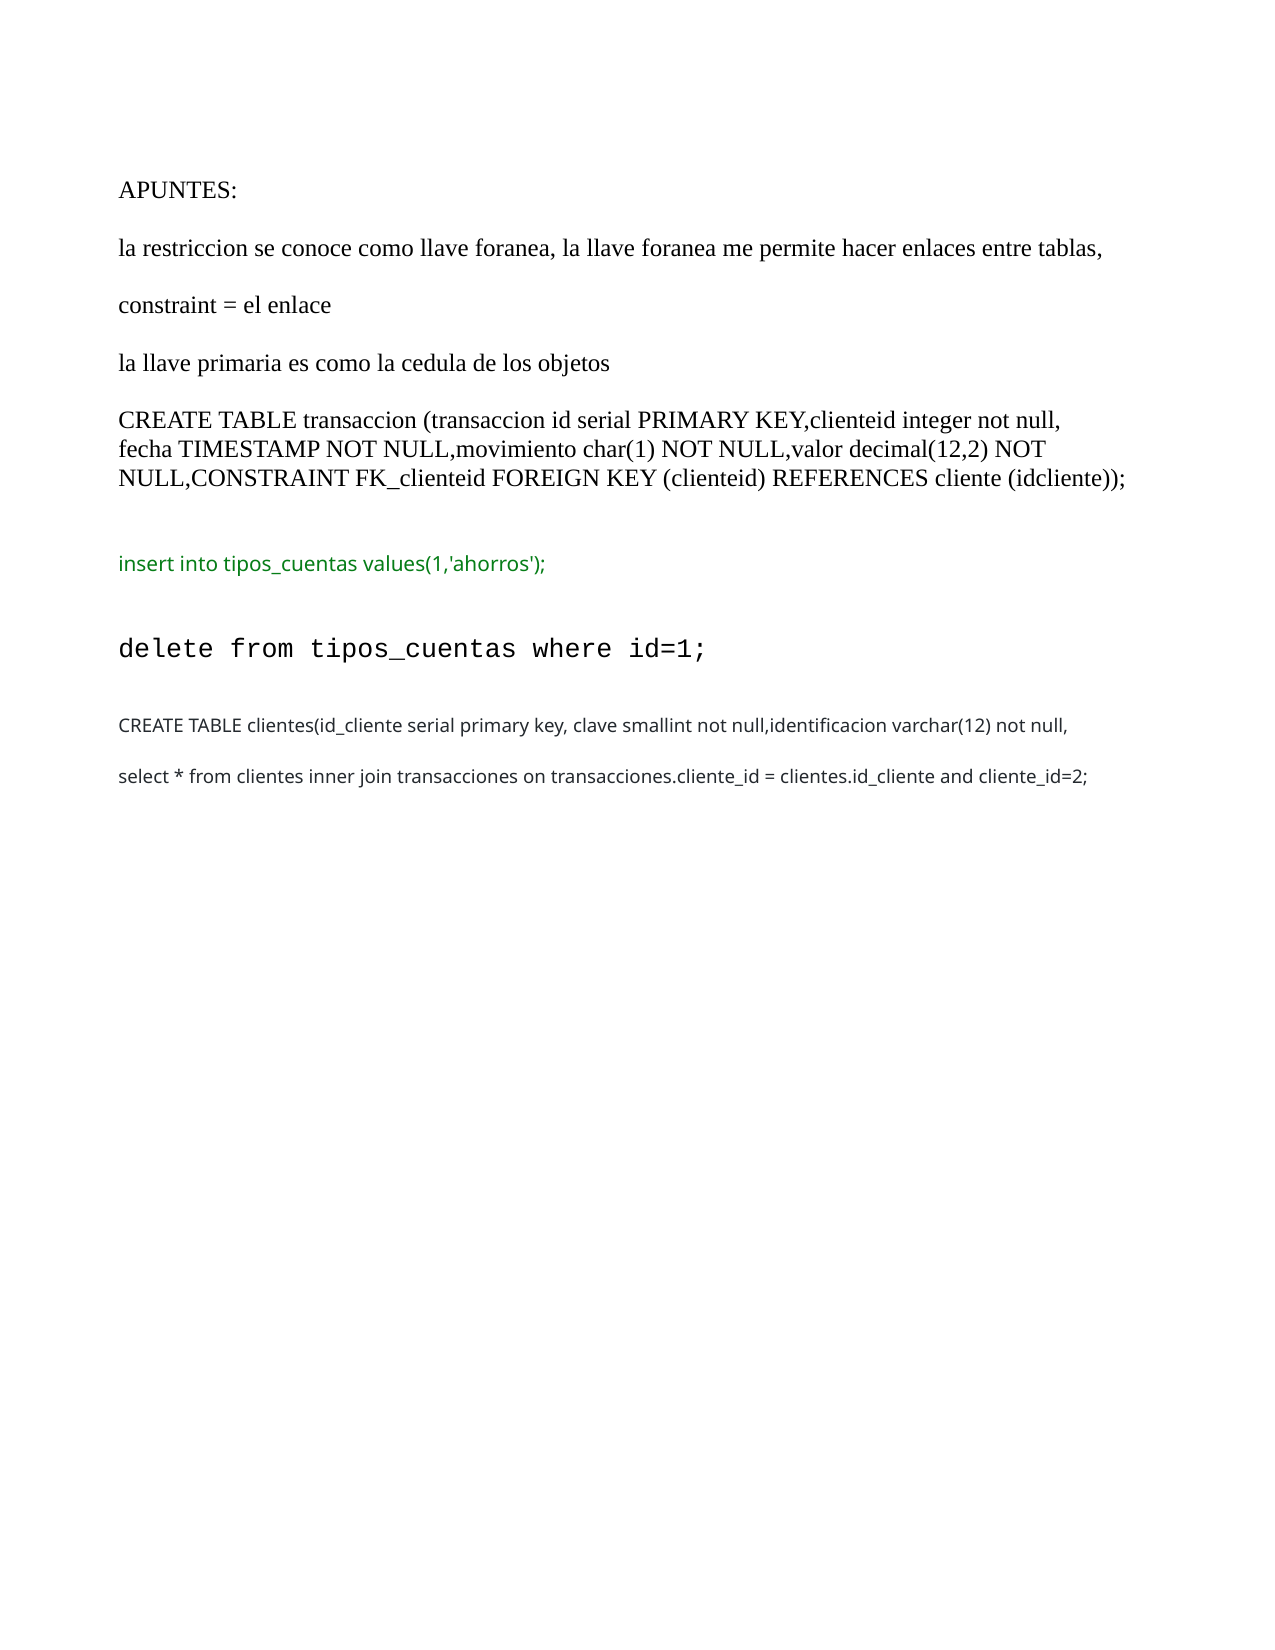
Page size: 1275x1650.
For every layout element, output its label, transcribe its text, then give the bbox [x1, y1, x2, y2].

text CREATE TABLE transaccion (transaccion id serial PRIMARY KEY,clienteid integer not null, [118, 406, 1157, 434]
text insert into tipos_cuentas values(1,'ahorros'); [118, 549, 1157, 578]
text CREATE TABLE clientes(id_cliente serial primary key, clave smallint not null,identificacion varchar(12) not null, [118, 713, 1157, 738]
text constraint = el enlace [118, 291, 1157, 319]
text select * from clientes inner join transacciones on transacciones.cliente_id = clientes.id_cliente and cliente_id=2; [118, 764, 1157, 789]
text la restriccion se conoce como llave foranea, la llave foranea me permite hacer enlaces entre tablas, [118, 233, 1157, 262]
text la llave primaria es como la cedula de los objetos [118, 348, 1157, 377]
text fecha TIMESTAMP NOT NULL,movimiento char(1) NOT NULL,valor decimal(12,2) NOT NULL,CONSTRAINT FK_clienteid FOREIGN KEY (clienteid) REFERENCES cliente (idcliente)); [118, 434, 1157, 492]
text delete from tipos_cuentas where id=1; [118, 635, 1157, 665]
